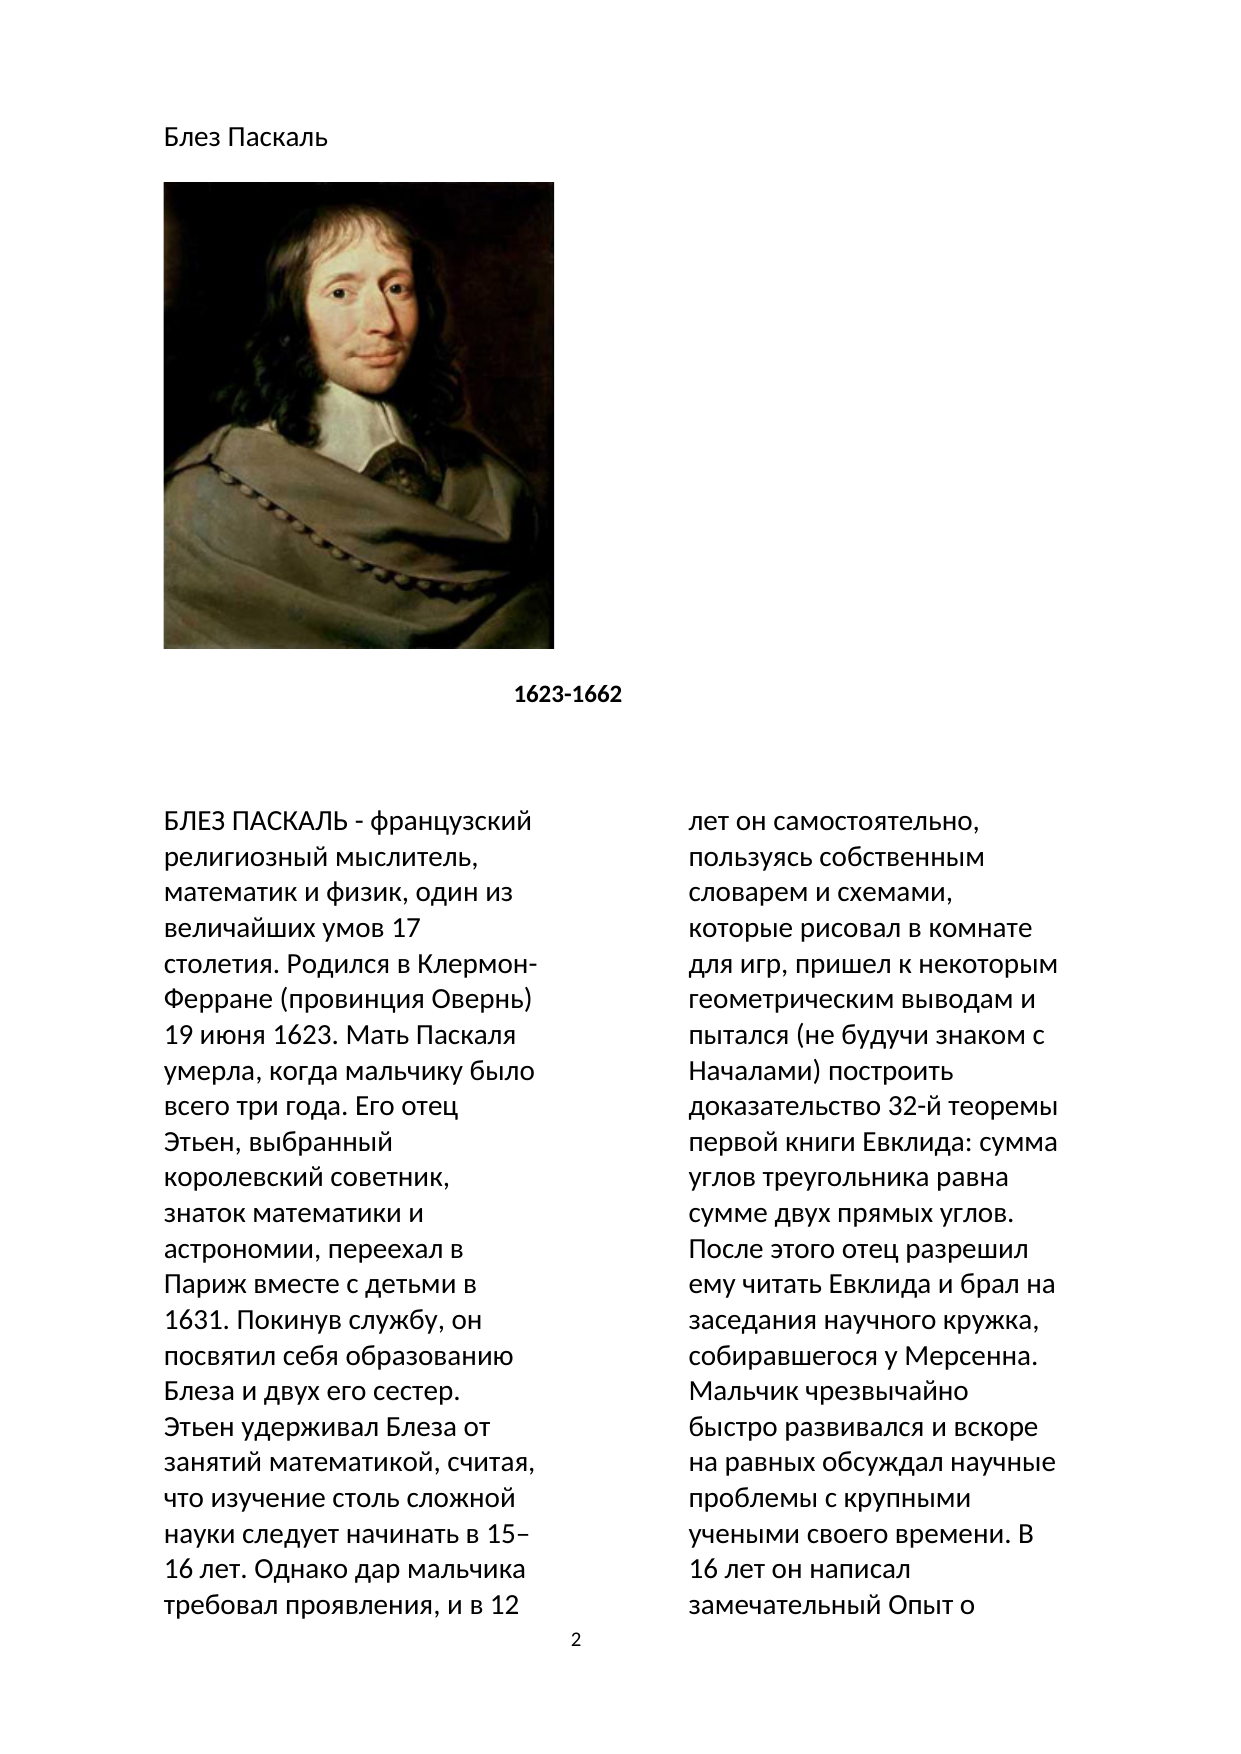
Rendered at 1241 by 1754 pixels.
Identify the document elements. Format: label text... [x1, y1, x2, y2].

list 1623-1662 [88, 678, 1063, 708]
list БЛЕЗ ПАСКАЛЬ - французский религиозный мыслитель, математик и физик, один из величайших умов 17 столетия. Родился в Клермон-Ферране (провинция Овернь) 19 июня 1623. Мать Паскаля умерла, когда мальчику было всего три года. Его отец Этьен, выбранный королевский советник, знаток математики и астрономии, переехал в Париж вместе с детьми в 1631. Покинув службу, он посвятил себя образованию Блеза и двух его сестер. Этьен удерживал Блеза от занятий математикой, считая, что изучение столь сложной науки следует начинать в 15–16 лет. Однако дар мальчика требовал проявления, и в 12 [88, 802, 538, 1622]
list Блез Паскаль [88, 118, 1063, 154]
list лет он самостоятельно, пользуясь собственным словарем и схемами, которые рисовал в комнате для игр, пришел к некоторым геометрическим выводам и пытался (не будучи знаком с Началами) построить доказательство 32-й теоремы первой книги Евклида: сумма углов треугольника равна сумме двух прямых углов. После этого отец разрешил ему читать Евклида и брал на заседания научного кружка, собиравшегося у Мерсенна. Мальчик чрезвычайно быстро развивался и вскоре на равных обсуждал научные проблемы с крупными учеными своего времени. В 16 лет он написал замечательный Опыт о [613, 802, 1063, 1622]
picture [163, 182, 555, 649]
